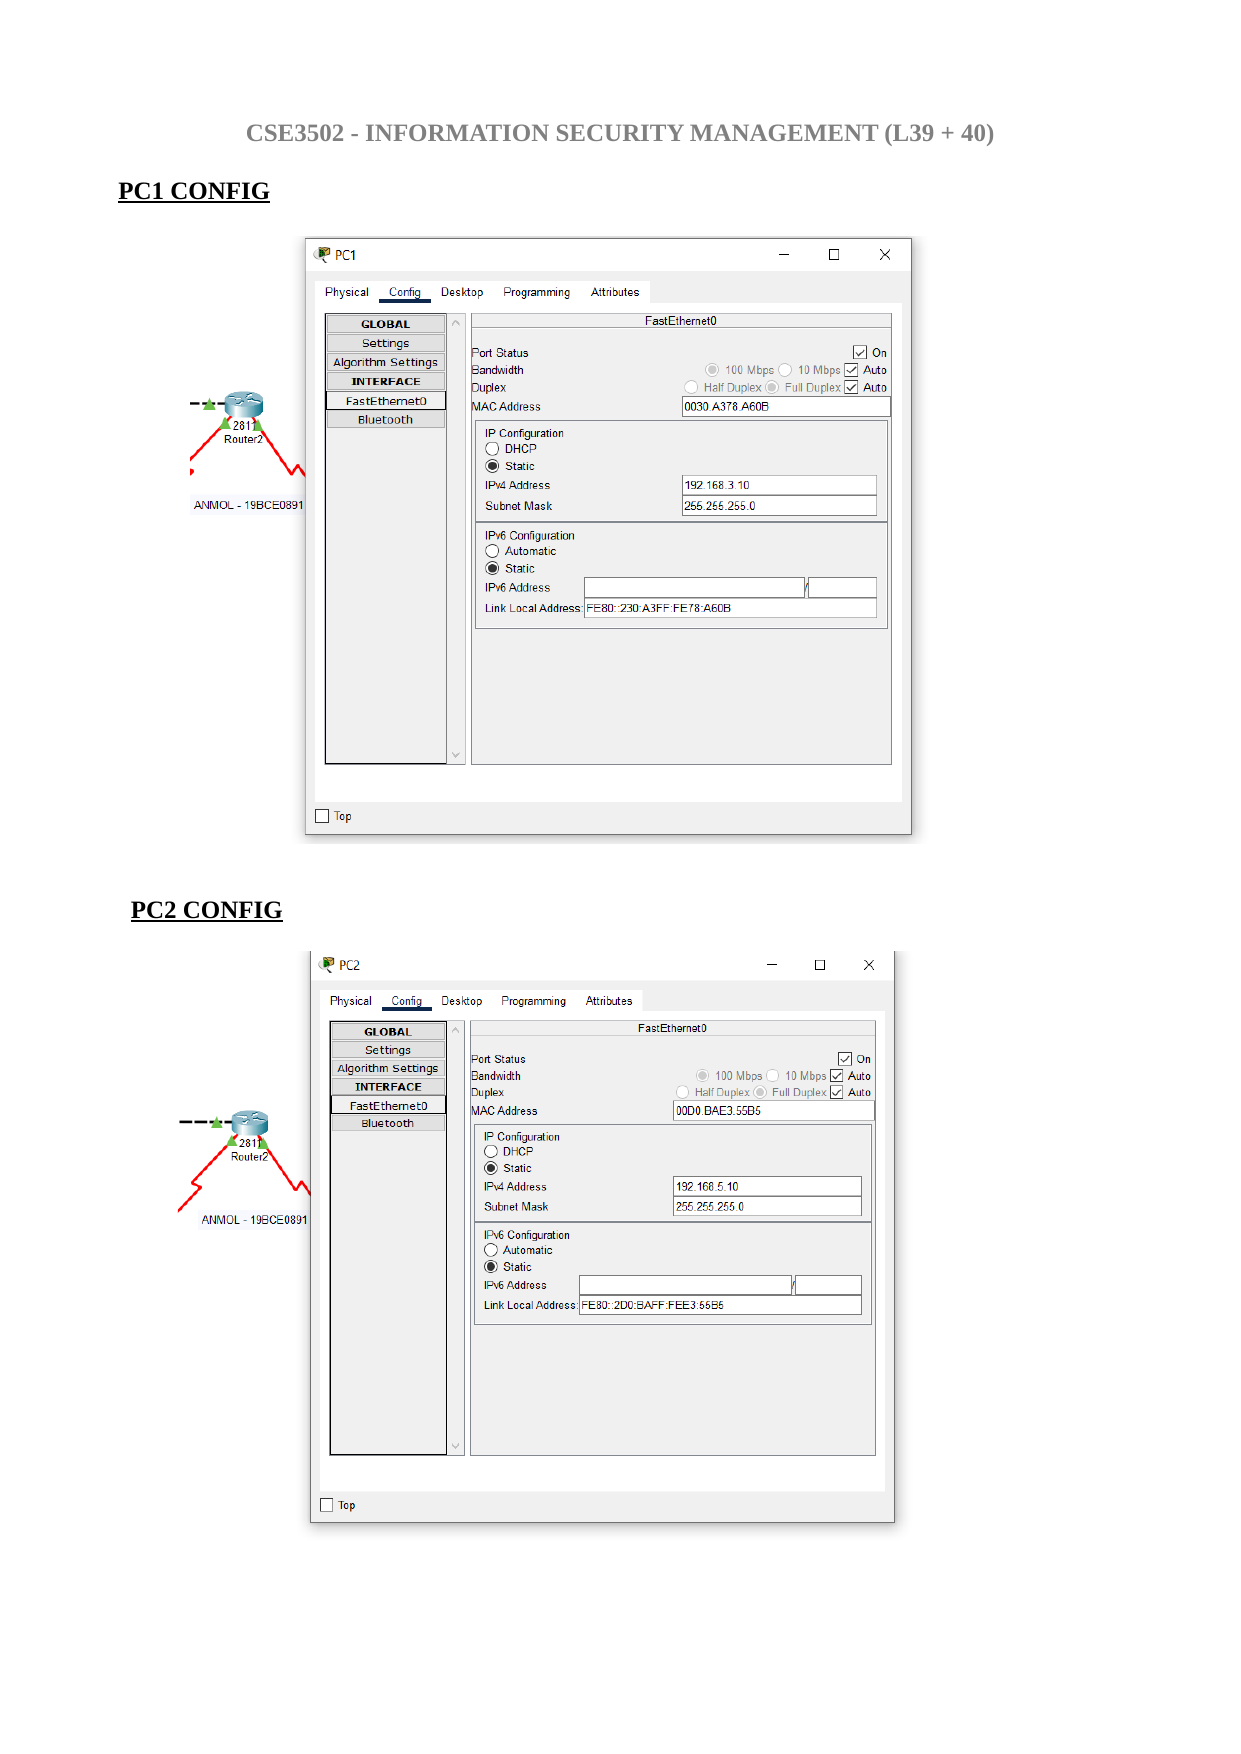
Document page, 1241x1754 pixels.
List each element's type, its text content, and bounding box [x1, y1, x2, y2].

text PC2 CONFIG [118, 895, 1122, 924]
picture [177, 951, 1028, 1542]
text PC1 CONFIG [118, 176, 1122, 205]
picture [190, 236, 992, 844]
